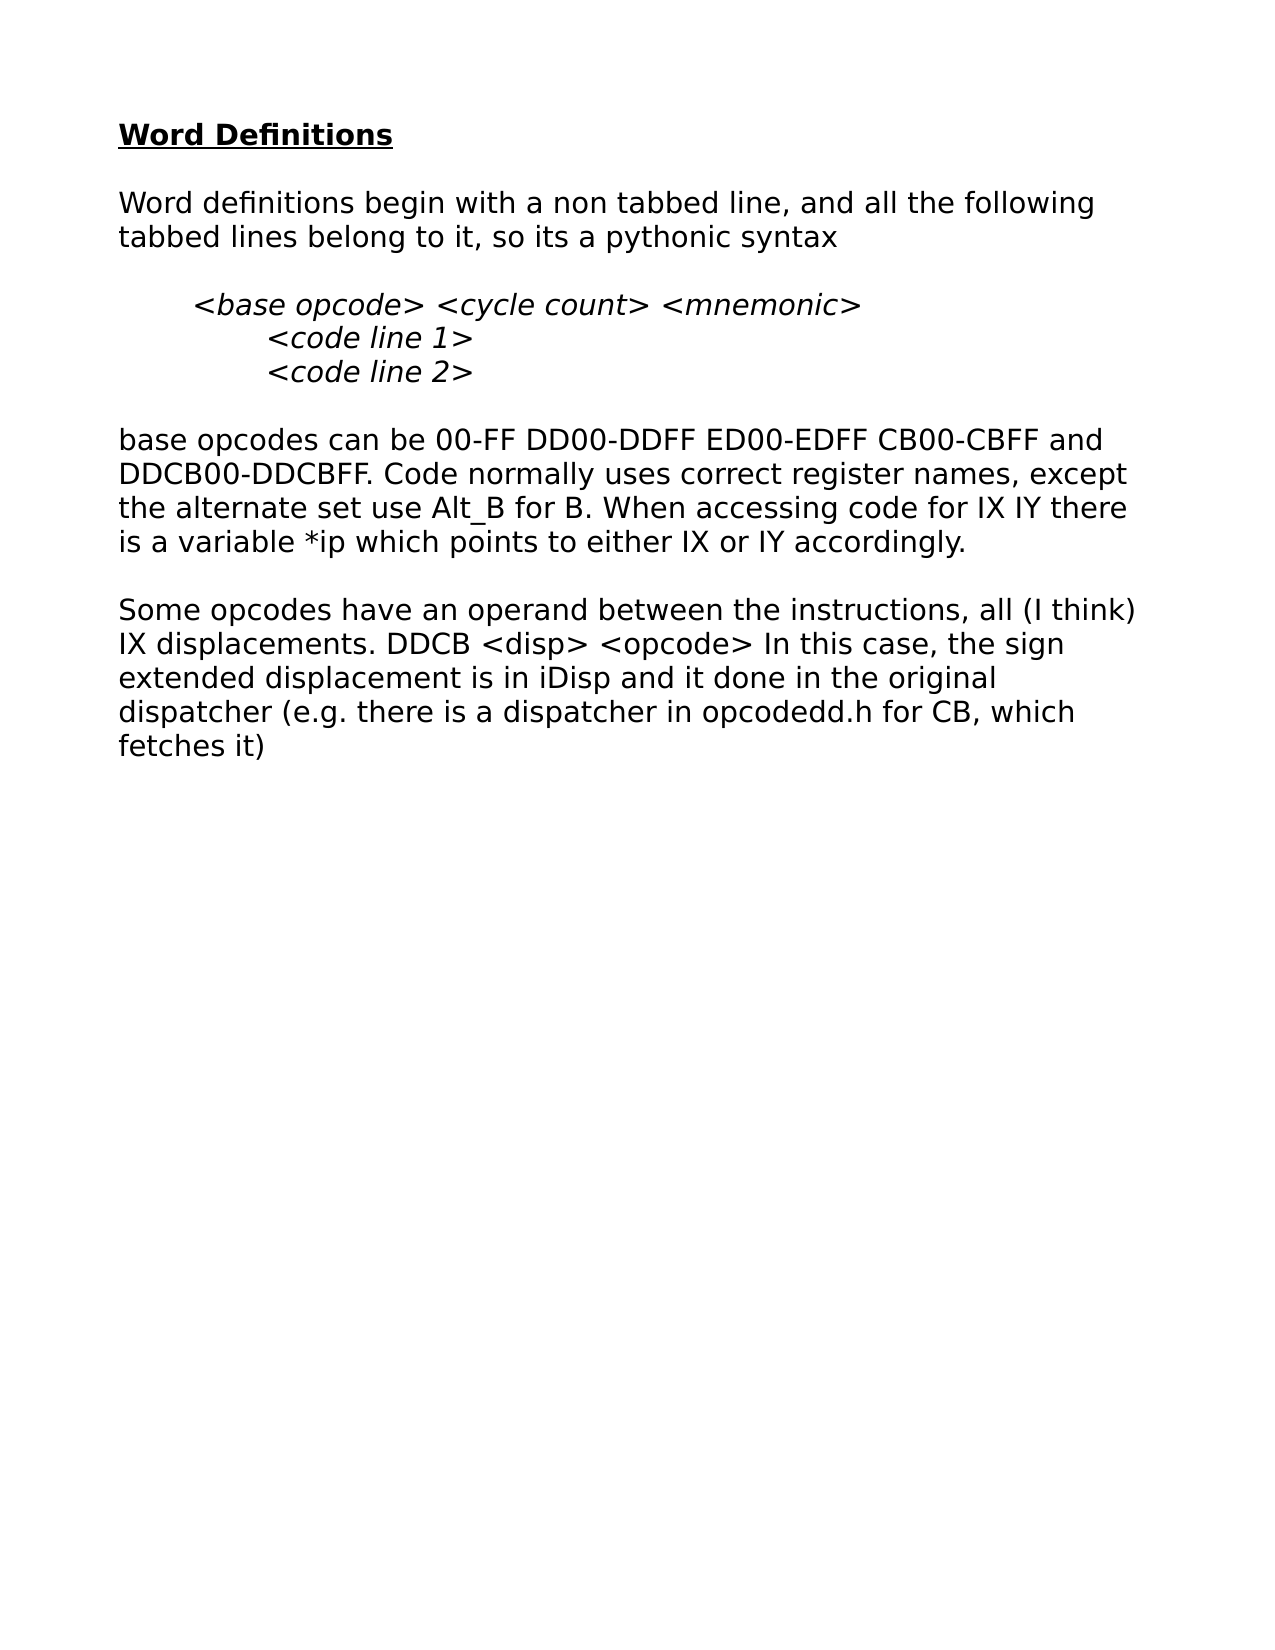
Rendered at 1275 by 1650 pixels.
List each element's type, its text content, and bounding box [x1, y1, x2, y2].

text Word definitions begin with a non tabbed line, and all the following tabbed lines belong to it, so its a pythonic syntax [118, 186, 1157, 254]
text Word Definitions [118, 118, 1157, 152]
text <code line 1> [192, 322, 1157, 356]
text Some opcodes have an operand between the instructions, all (I think) IX displacements. DDCB <disp> <opcode> In this case, the sign extended displacement is in iDisp and it done in the original dispatcher (e.g. there is a dispatcher in opcodedd.h for CB, which fetches it) [118, 593, 1157, 763]
text base opcodes can be 00-FF DD00-DDFF ED00-EDFF CB00-CBFF and DDCB00-DDCBFF. Code normally uses correct register names, except the alternate set use Alt_B for B. When accessing code for IX IY there is a variable *ip which points to either IX or IY accordingly. [118, 424, 1157, 559]
text <code line 2> [192, 356, 1157, 390]
text <base opcode> <cycle count> <mnemonic> [192, 288, 1157, 322]
